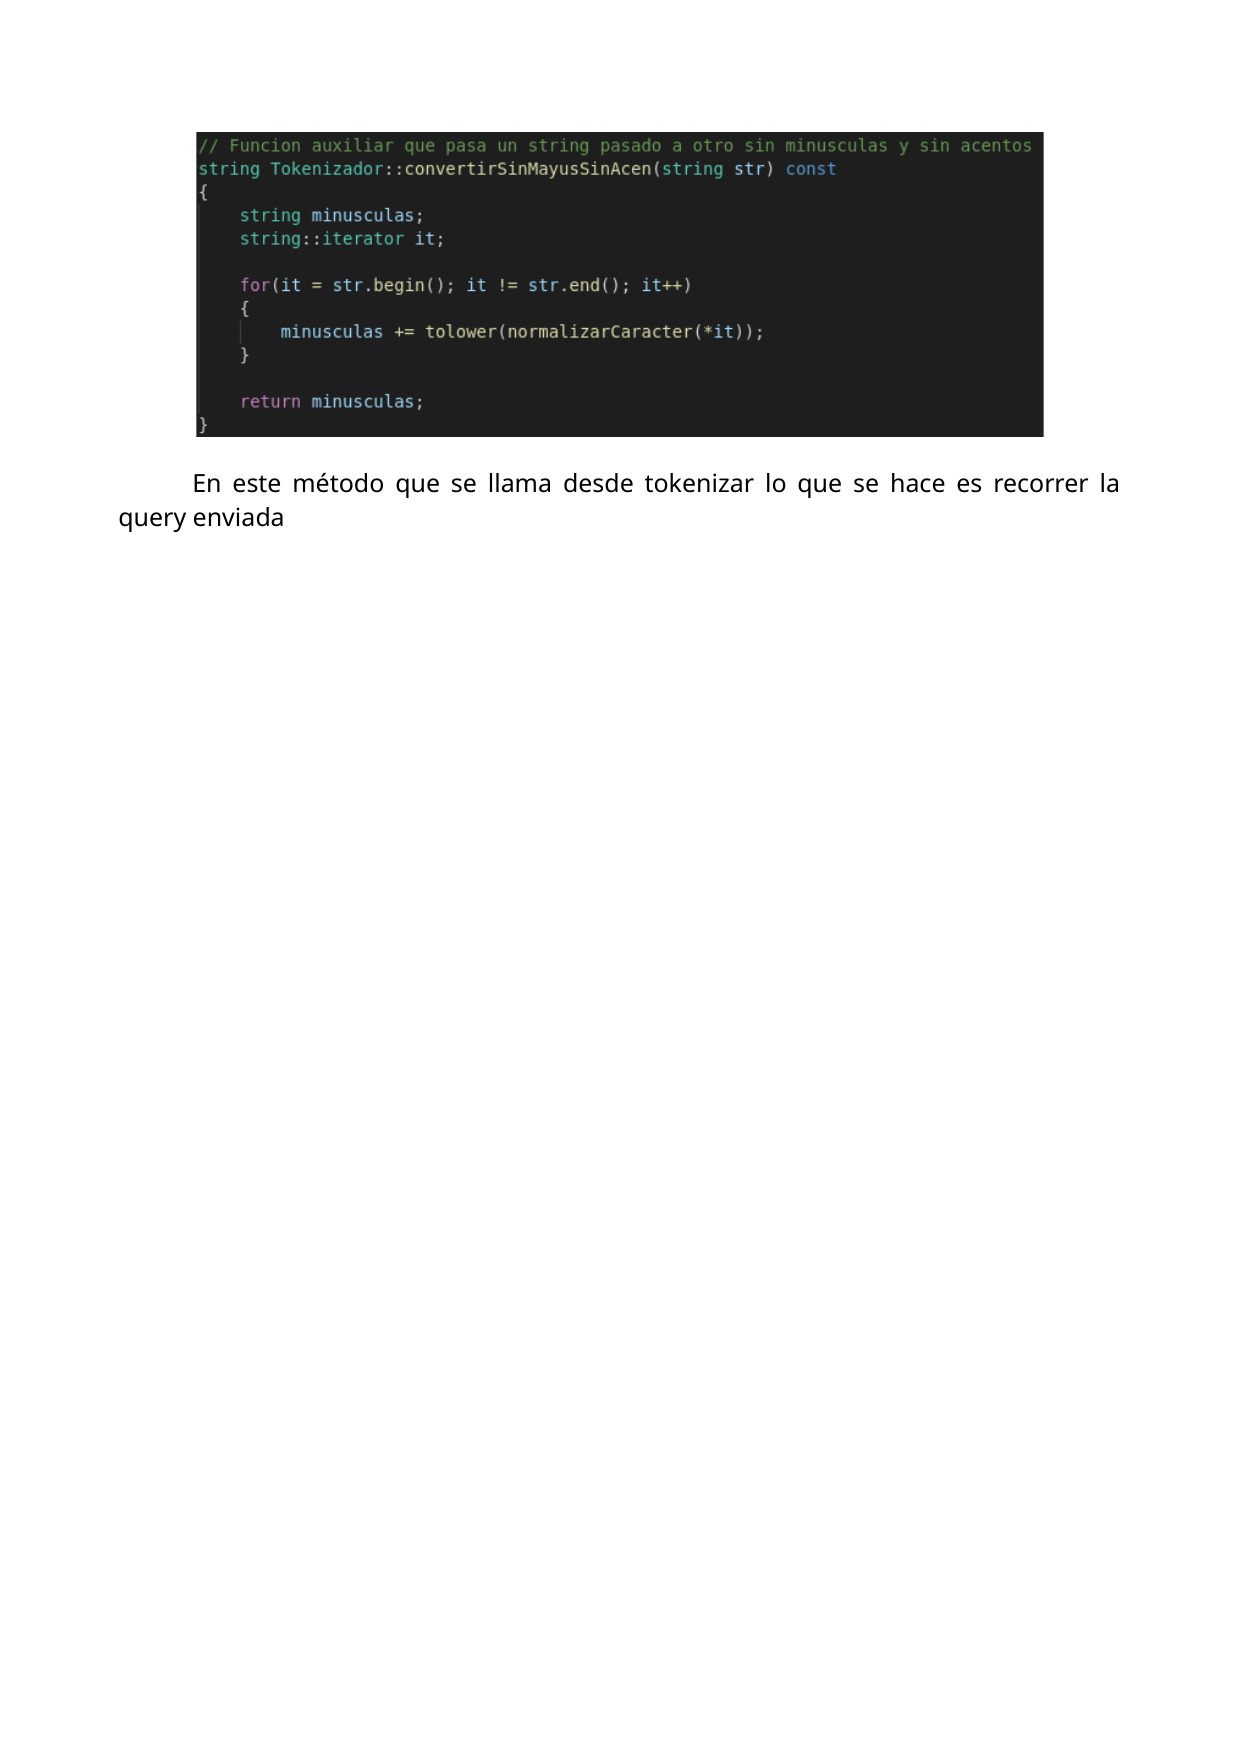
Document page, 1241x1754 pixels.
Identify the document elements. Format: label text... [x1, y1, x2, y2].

picture [196, 132, 1044, 437]
text En este método que se llama desde tokenizar lo que se hace es recorrer la query enviada [118, 466, 1122, 534]
